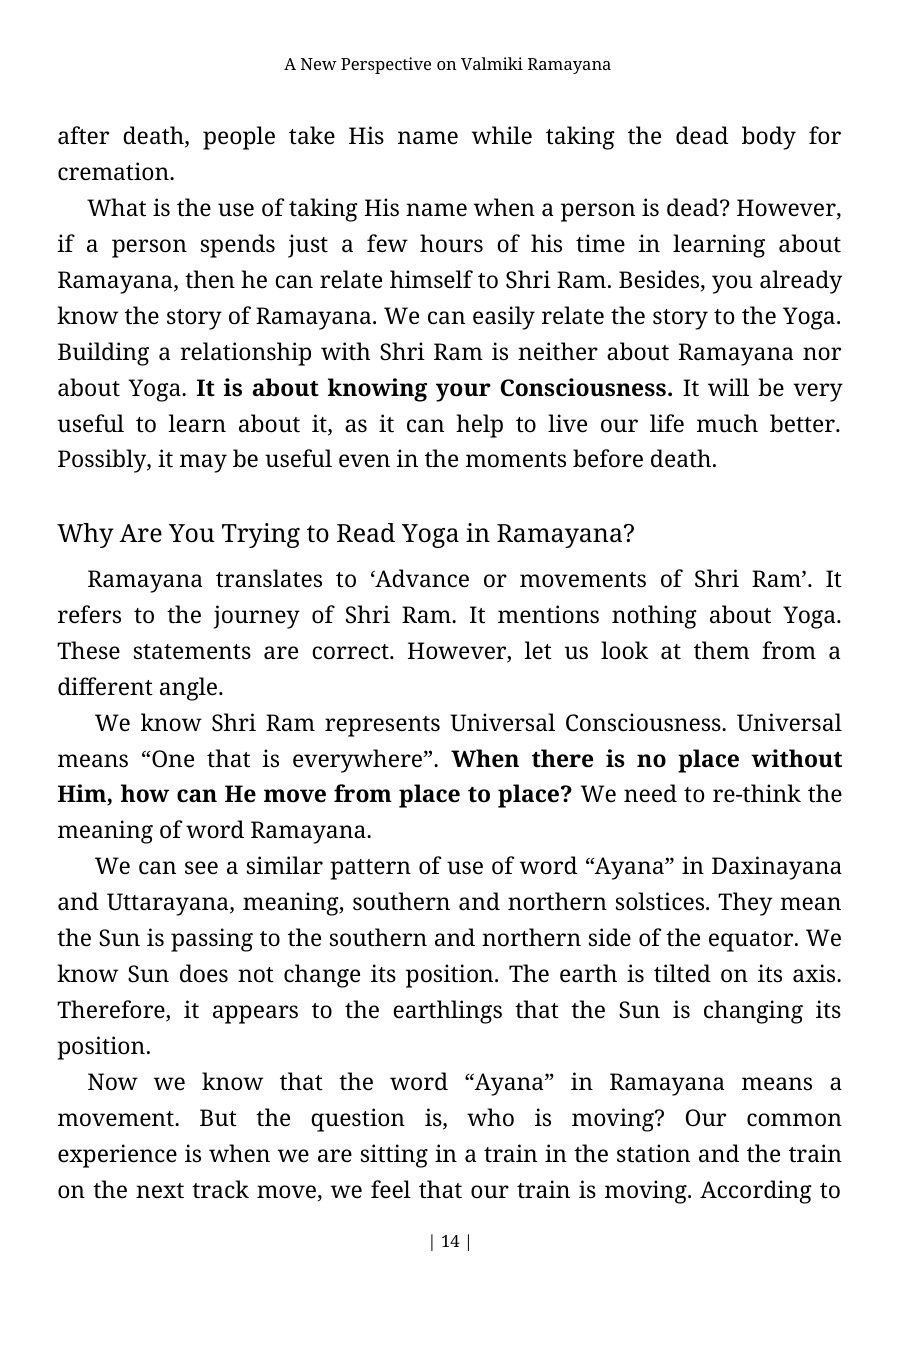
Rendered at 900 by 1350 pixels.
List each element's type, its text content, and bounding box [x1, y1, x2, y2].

text Now we know that the word “Ayana” in Ramayana means a movement. But the question is, who is moving? Our common experience is when we are sitting in a train in the station and the train on the next track move, we feel that our train is moving. According to [57, 1066, 843, 1205]
text We can see a similar pattern of use of word “Ayana” in Daxinayana and Uttarayana, meaning, southern and northern solstices. They mean the Sun is passing to the southern and northern side of the equator. We know Sun does not change its position. The earth is tilted on its axis. Therefore, it appears to the earthlings that the Sun is changing its position. [57, 850, 843, 1061]
text What is the use of taking His name when a person is dead? However, if a person spends just a few hours of his time in learning about Ramayana, then he can relate himself to Shri Ram. Besides, you already know the story of Ramayana. We can easily relate the story to the Yoga. Building a relationship with Shri Ram is neither about Ramayana nor about Yoga. It is about knowing your Consciousness. It will be very useful to learn about it, as it can help to live our life much better. Possibly, it may be useful even in the moments before death. [57, 192, 843, 475]
text Ramayana translates to ‘Advance or movements of Shri Ram’. It refers to the journey of Shri Ram. It mentions nothing about Yoga. These statements are correct. However, let us look at them from a different angle. [57, 563, 843, 702]
subtitle Why Are You Trying to Read Yoga in Ramayana? [57, 515, 843, 549]
text We know Shri Ram represents Universal Consciousness. Universal means “One that is everywhere”. When there is no place without Him, how can He move from place to place? We need to re-think the meaning of word Ramayana. [57, 707, 843, 846]
text after death, people take His name while taking the dead body for cremation. [57, 120, 843, 187]
